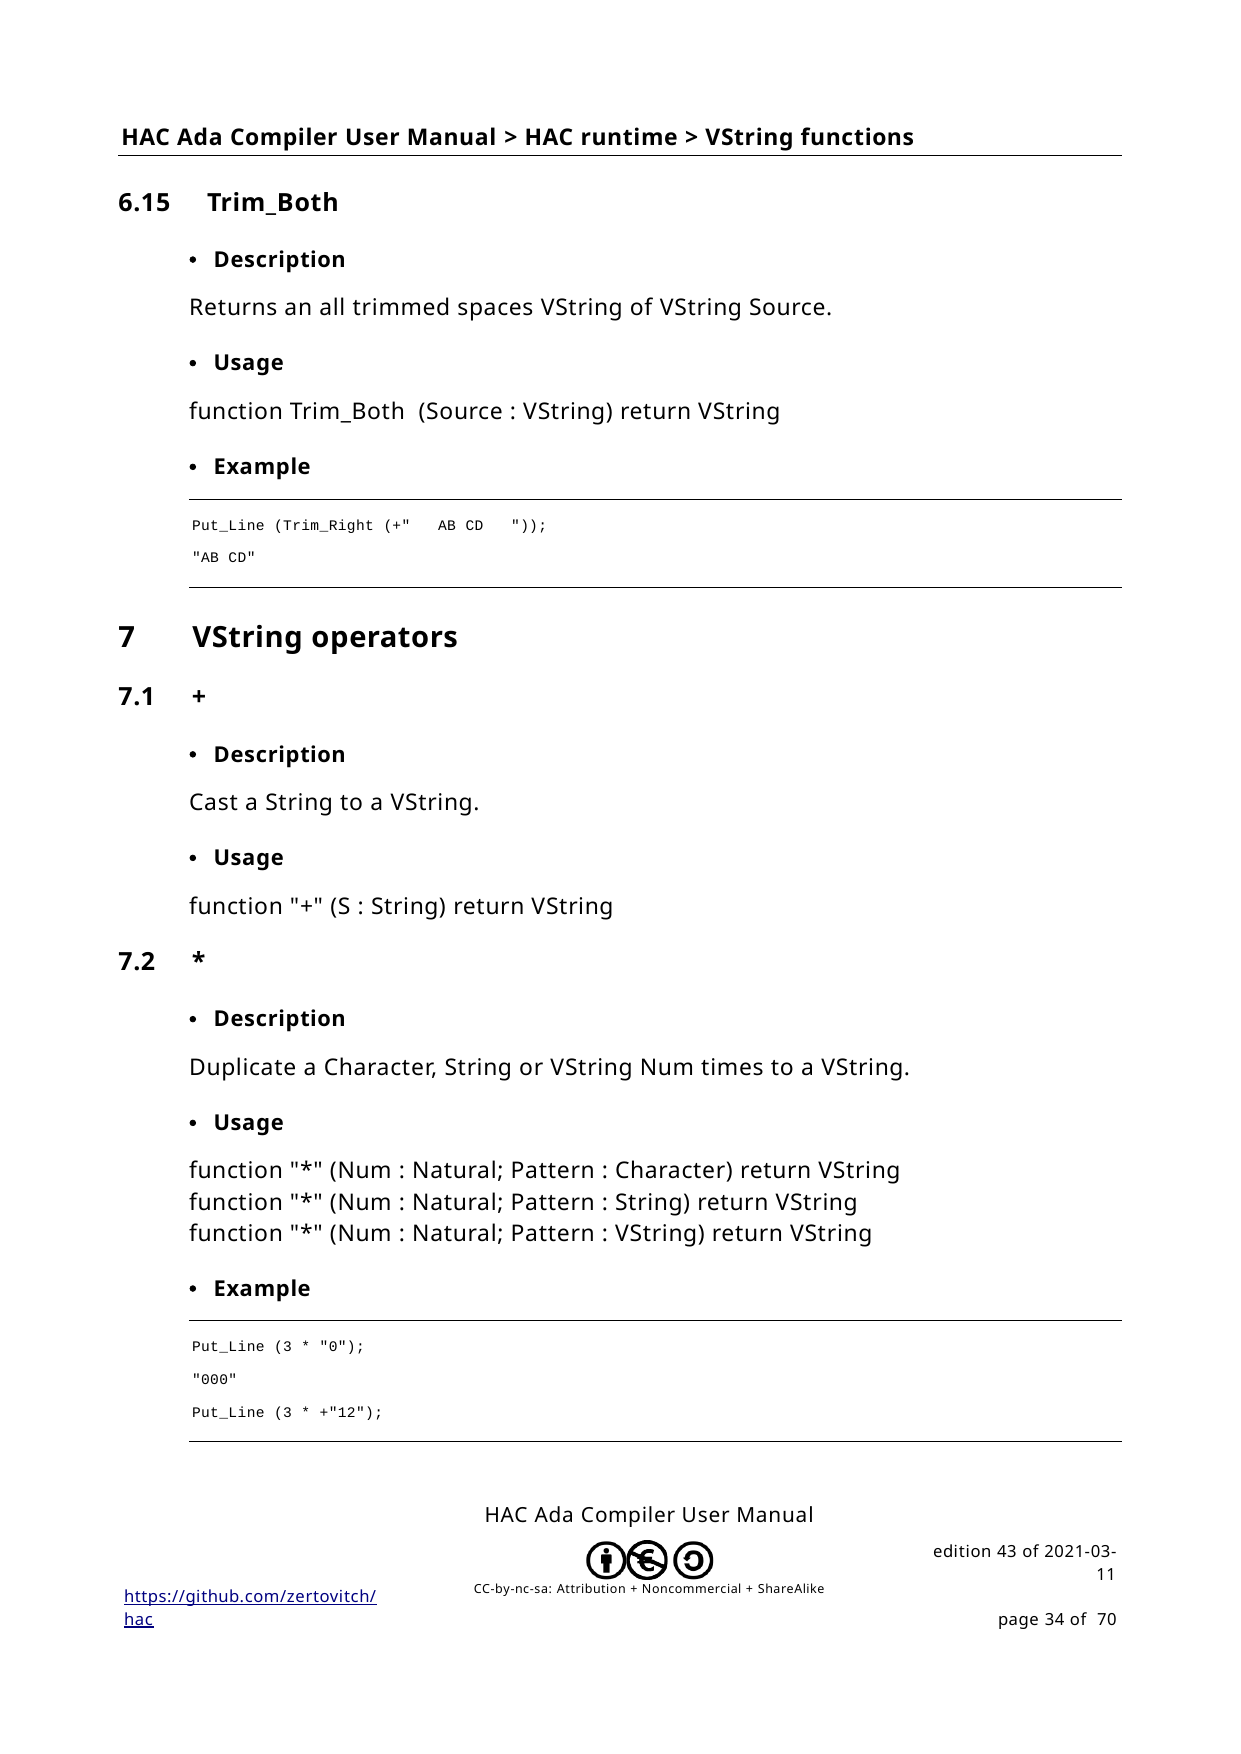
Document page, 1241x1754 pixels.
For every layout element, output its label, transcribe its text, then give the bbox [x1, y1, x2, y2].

subtitle * [118, 944, 1122, 978]
text function "+" (S : String) return VString [189, 889, 1122, 921]
subtitle VString operators [118, 616, 1122, 656]
text Returns an all trimmed spaces VString of VString Source. [189, 291, 1122, 322]
text function "*" (Num : Natural; Pattern : String) return VString [189, 1186, 1122, 1217]
subtitle Description [189, 1002, 1122, 1033]
text Duplicate a Character, String or VString Num times to a VString. [189, 1051, 1122, 1082]
subtitle Example [189, 449, 1122, 481]
list Put_Line (3 * "0"); "000" Put_Line (3 * +"12"); [189, 1321, 1122, 1441]
picture [672, 1540, 714, 1580]
subtitle + [118, 679, 1122, 713]
subtitle Description [189, 242, 1122, 273]
text Cast a String to a VString. [189, 786, 1122, 817]
subtitle Trim_Both [118, 184, 1122, 218]
text function "*" (Num : Natural; Pattern : Character) return VString [189, 1154, 1122, 1186]
subtitle Usage [189, 1106, 1122, 1137]
list Put_Line (Trim_Right (+" AB CD ")); "AB CD" [189, 500, 1122, 587]
picture [585, 1540, 668, 1580]
subtitle Description [189, 737, 1122, 768]
text function "*" (Num : Natural; Pattern : VString) return VString [189, 1217, 1122, 1248]
subtitle Usage [189, 841, 1122, 872]
subtitle Example [189, 1271, 1122, 1302]
subtitle Usage [189, 346, 1122, 377]
text function Trim_Both (Source : VString) return VString [189, 395, 1122, 426]
